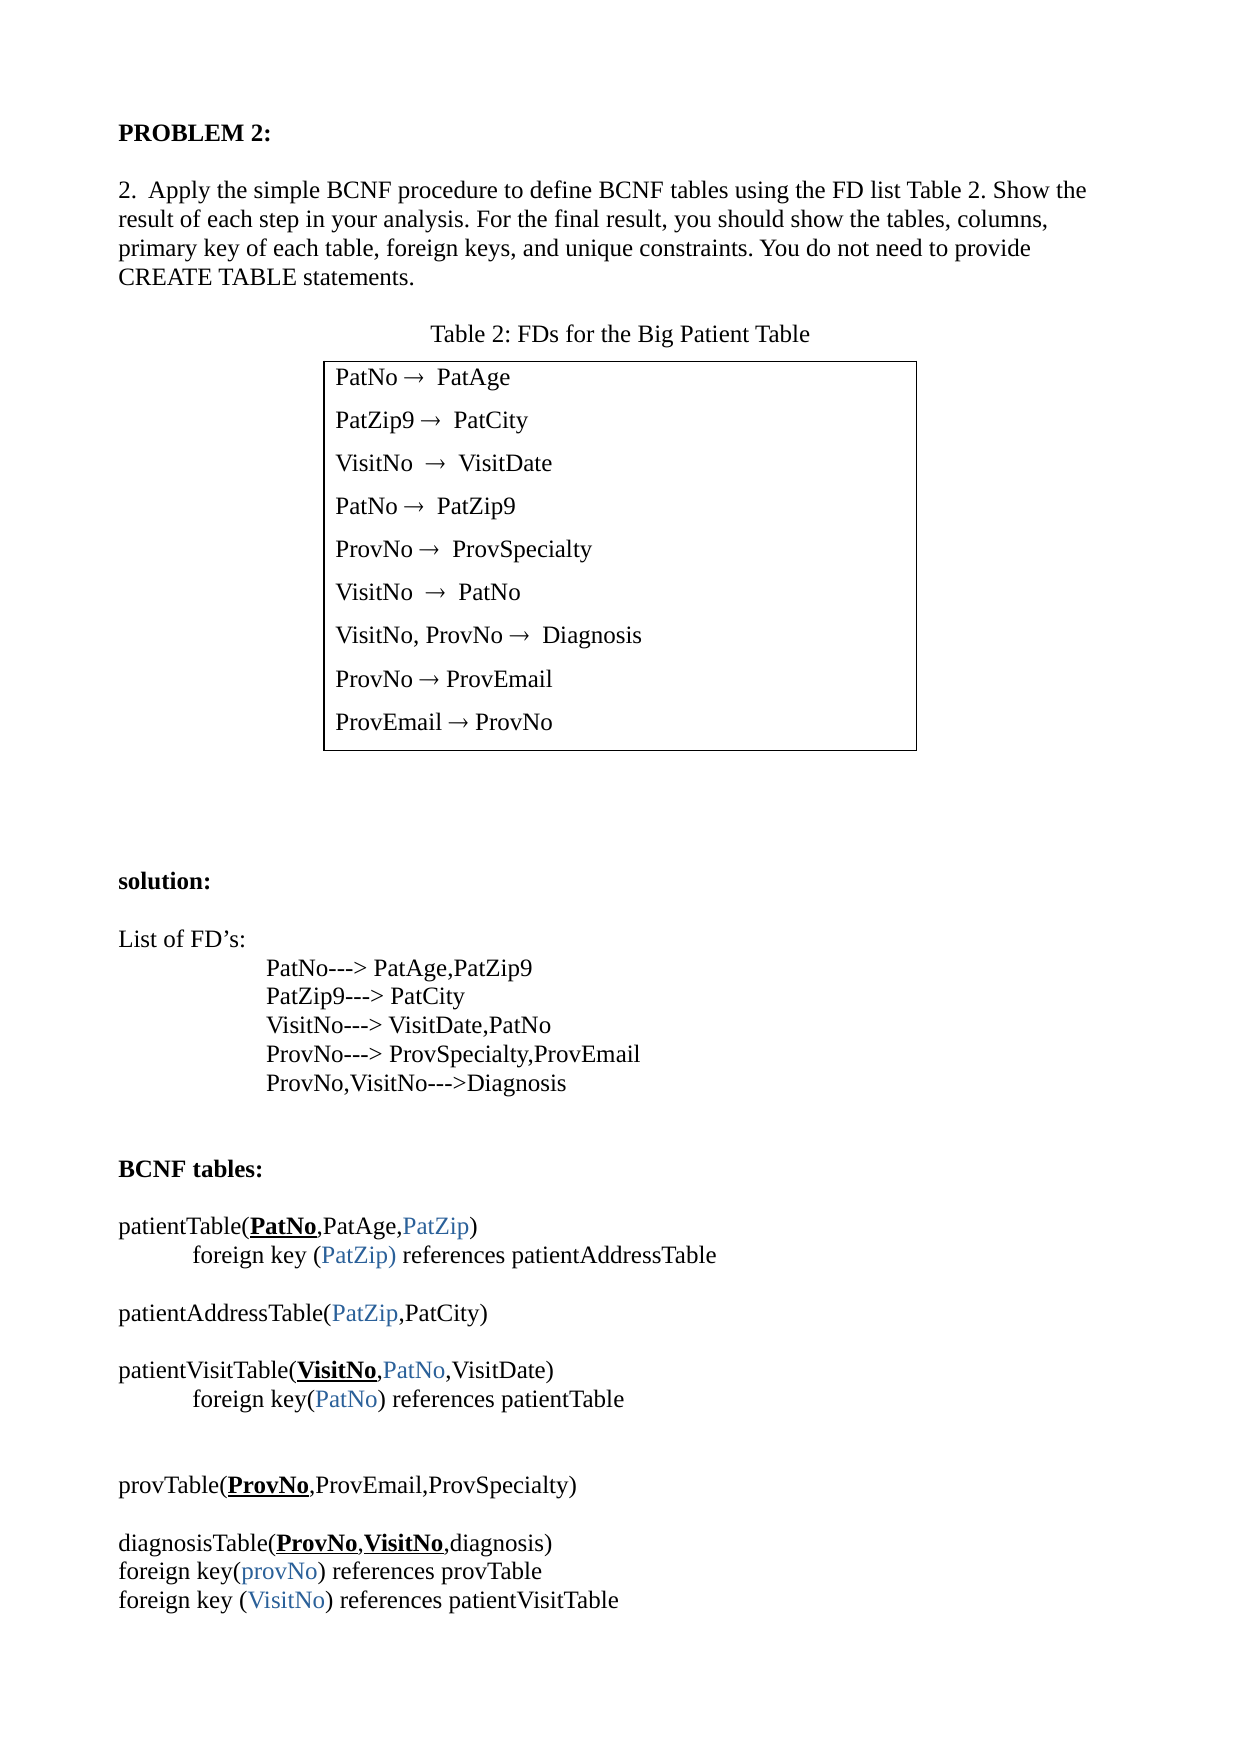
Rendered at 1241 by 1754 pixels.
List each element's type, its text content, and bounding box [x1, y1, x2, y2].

text patientAddressTable(PatZip,PatCity) [118, 1298, 1122, 1326]
text foreign key(provNo) references provTable [118, 1556, 1122, 1585]
text List of FD’s: [118, 924, 1122, 953]
text PatZip9---> PatCity [118, 981, 1122, 1010]
table_cell PatZip9  PatCity [325, 405, 916, 448]
text patientTable(PatNo,PatAge,PatZip) [118, 1211, 1122, 1240]
text foreign key(PatNo) references patientTable [118, 1384, 1122, 1413]
table_cell VisitNo  PatNo [325, 578, 916, 621]
text foreign key (PatZip) references patientAddressTable [118, 1240, 1122, 1269]
title Table 2: FDs for the Big Patient Table [118, 319, 1122, 348]
table_cell VisitNo  VisitDate PatNo  PatZip9 ProvNo  ProvSpecialty [325, 448, 916, 577]
text ProvNo,VisitNo--->Diagnosis [118, 1068, 1122, 1096]
text PatNo---> PatAge,PatZip9 [118, 953, 1122, 981]
text VisitNo---> VisitDate,PatNo [118, 1010, 1122, 1039]
table_header PatNo  PatAge [325, 362, 916, 405]
text ProvNo---> ProvSpecialty,ProvEmail [118, 1039, 1122, 1068]
text foreign key (VisitNo) references patientVisitTable [118, 1585, 1122, 1614]
text diagnosisTable(ProvNo,VisitNo,diagnosis) [118, 1528, 1122, 1556]
text BCNF tables: [118, 1154, 1122, 1183]
text patientVisitTable(VisitNo,PatNo,VisitDate) [118, 1355, 1122, 1384]
text provTable(ProvNo,ProvEmail,ProvSpecialty) [118, 1470, 1122, 1499]
text 2. Apply the simple BCNF procedure to define BCNF tables using the FD list Table 2. Show the result of each step in your analysis. For the final result, you should show the tables, columns, primary key of each table, foreign keys, and unique constraints. You do not need to provide CREATE TABLE statements. [118, 176, 1122, 291]
text solution: [118, 866, 1122, 895]
text PROBLEM 2: [118, 118, 1122, 147]
table_cell VisitNo, ProvNo  Diagnosis ProvNo  ProvEmail ProvEmail  ProvNo [325, 621, 916, 750]
